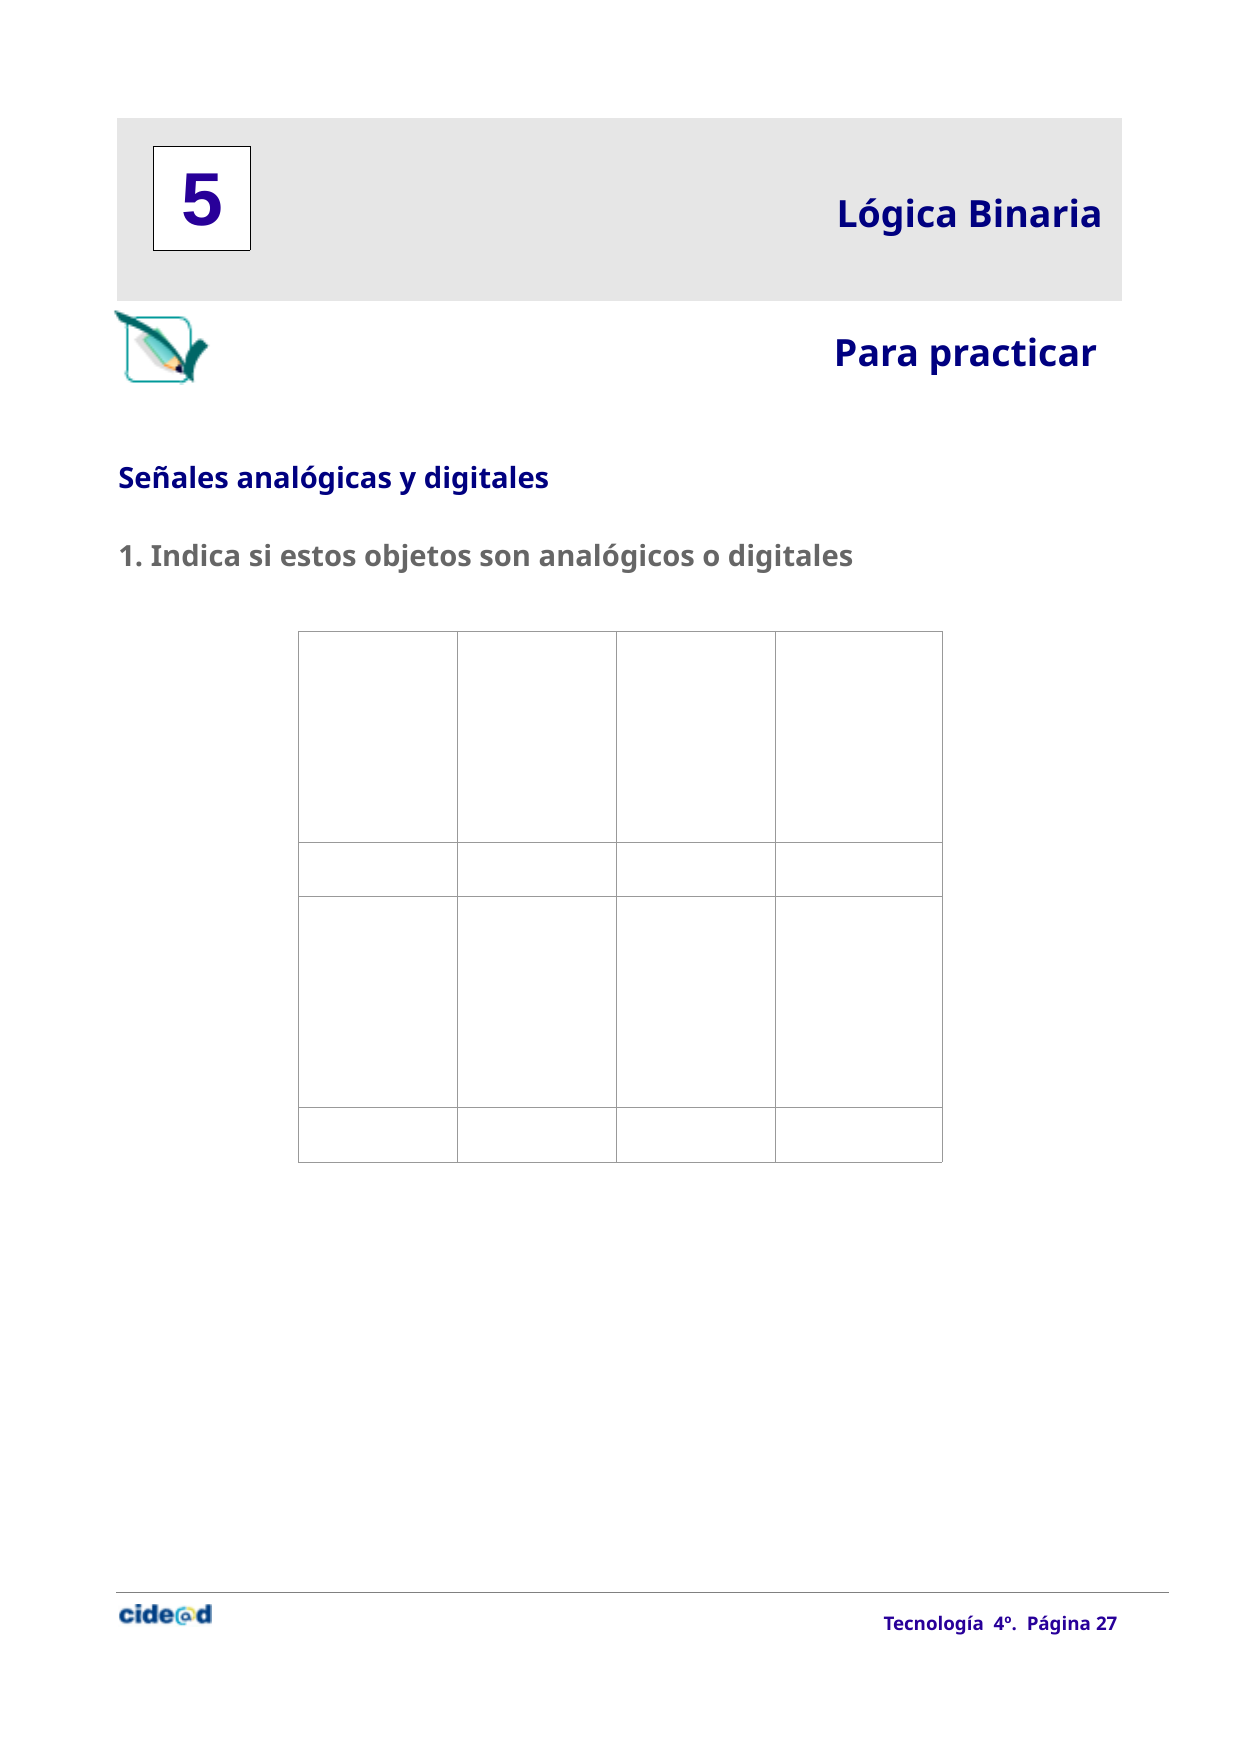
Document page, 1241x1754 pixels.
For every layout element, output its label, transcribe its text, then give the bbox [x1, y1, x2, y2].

subtitle 1. Indica si estos objetos son analógicos o digitales [118, 535, 1122, 574]
table_cell [617, 1108, 775, 1162]
table_cell [617, 843, 775, 896]
picture [118, 1604, 212, 1627]
table_cell [458, 1108, 616, 1162]
picture [113, 309, 212, 385]
table_cell [299, 1108, 457, 1162]
table_cell [299, 843, 457, 896]
table_cell [776, 843, 942, 896]
table_cell [776, 1108, 942, 1162]
table_header [458, 632, 616, 842]
table_cell [458, 897, 616, 1107]
table_cell [299, 897, 457, 1107]
table_cell [776, 897, 942, 1107]
title Para practicar [212, 326, 1122, 377]
subtitle Señales analógicas y digitales [118, 458, 1122, 497]
table_cell [458, 843, 616, 896]
table_header [299, 632, 457, 842]
table_cell [617, 897, 775, 1107]
table_header [617, 632, 775, 842]
table_header [776, 632, 942, 842]
